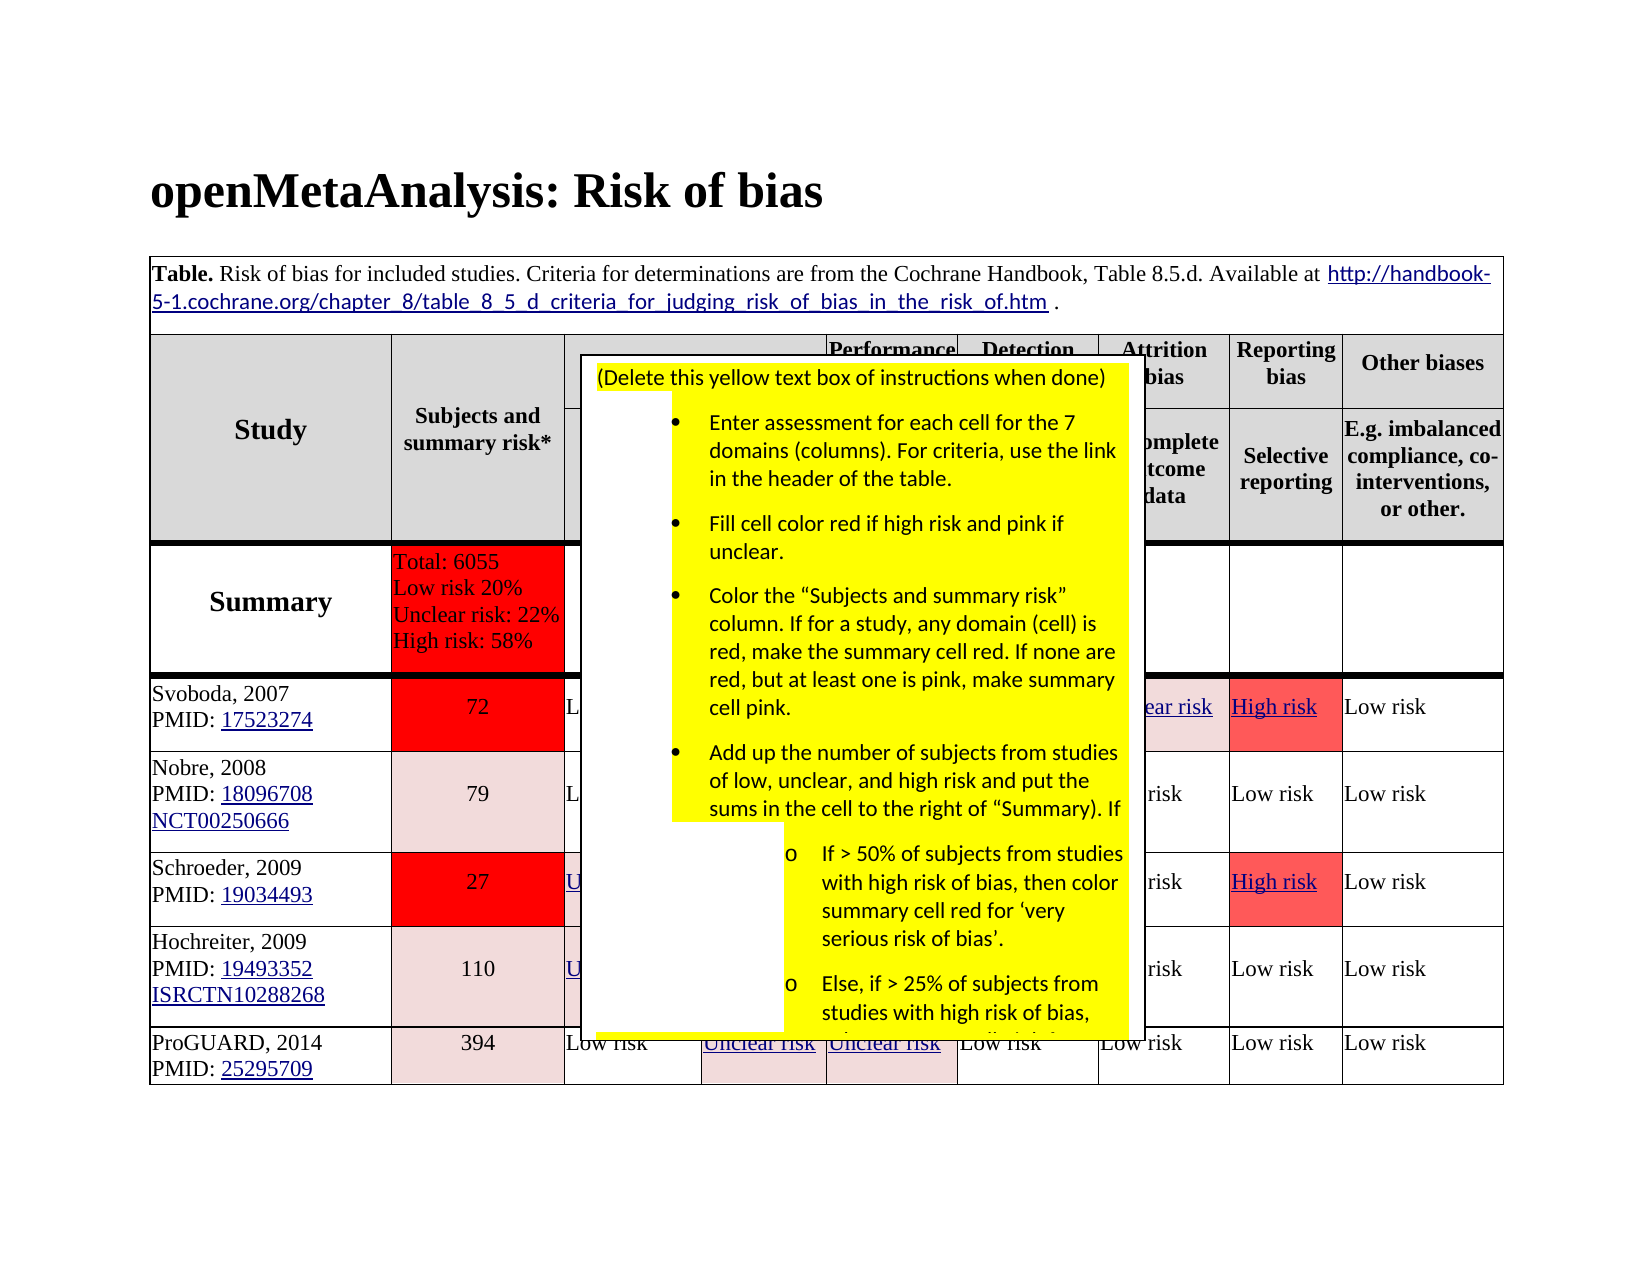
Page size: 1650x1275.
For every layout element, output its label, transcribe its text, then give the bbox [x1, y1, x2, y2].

table_cell E.g. imbalanced compliance, co-interventions, or other. [1343, 409, 1503, 540]
table_cell Low risk [1343, 853, 1503, 926]
table_cell Low risk [1343, 679, 1503, 751]
table_cell Low risk [1099, 1028, 1229, 1083]
table_cell Selection bias [565, 335, 826, 408]
table_cell Unclear risk [827, 1041, 957, 1083]
table_cell 110 [392, 927, 564, 1026]
table_cell Unclear risk [565, 979, 580, 1026]
table_cell Unclear risk [565, 962, 580, 978]
table_cell 394 [392, 1028, 564, 1083]
table_cell Low risk [1230, 1028, 1342, 1083]
table_cell Low risk [1343, 752, 1503, 852]
table_cell Incomplete outcome data [1146, 409, 1229, 540]
text (Delete this yellow text box of instructions when done) [597, 363, 1129, 391]
text openMetaAnalysis: Risk of bias [582, 356, 1144, 1040]
table_cell Attrition bias [1099, 335, 1229, 408]
table_cell Low risk [1343, 927, 1503, 1026]
list If > 50% of subjects from studies with high risk of bias, then color summary cell red for ‘very serious risk of bias’. [784, 839, 1129, 952]
table_cell Schroeder, 2009 PMID: 19034493 [151, 853, 391, 926]
table_cell Study [151, 335, 391, 540]
table_cell Low risk [1146, 853, 1229, 926]
table_header Table. Risk of bias for included studies. Criteria for determinations are from the Cochrane Handbook, Table 8.5.d. Available at http://handbook-5-1.cochrane.org/chapter_8/table_8_5_d_criteria_for_judging_risk_of_bias_in_the_risk_of.htm . [151, 257, 1503, 334]
table_cell Unclear risk [565, 853, 580, 888]
table_cell Low risk [565, 752, 580, 852]
table_cell Unclear risk [702, 1041, 826, 1083]
table_cell Summary [151, 546, 391, 672]
list Add up the number of subjects from studies of low, unclear, and high risk and put the sums in the cell to the right of “Summary). If [672, 738, 1129, 822]
list Fill cell color red if high risk and pink if unclear. [672, 509, 1129, 565]
table_cell Low risk [1146, 752, 1229, 852]
table_cell [1146, 546, 1229, 672]
text openMetaAnalysis: Risk of bias [150, 160, 1500, 218]
table_cell Unclear risk [565, 892, 580, 926]
table_cell [565, 546, 580, 672]
table_cell Random sequence generation [565, 409, 580, 540]
list Color the “Subjects and summary risk” column. If for a study, any domain (cell) is red, make the summary cell red. If none are red, but at least one is pink, make summary cell pink. [672, 581, 1129, 722]
table_cell High risk [1230, 679, 1342, 751]
list Else, if > 25% of subjects from studies with high risk of bias, color summary cell pink for ‘Serious risk of bias’. [784, 969, 1129, 1032]
table_cell Performance bias [827, 335, 957, 354]
table_cell High risk [1230, 853, 1342, 926]
table_cell Low risk [958, 1041, 1098, 1083]
table_cell Low risk [565, 1028, 701, 1083]
table_cell Low risk [1343, 1028, 1503, 1083]
table_cell Low risk [1146, 927, 1229, 1026]
table_cell Total: 6055 Low risk 20% Unclear risk: 22% High risk: 58% [392, 546, 564, 672]
table_cell [1230, 546, 1342, 672]
table_cell Subjects and summary risk* [392, 335, 564, 540]
table_cell Low risk [1230, 752, 1342, 852]
table_cell Selective reporting [1230, 409, 1342, 540]
table_cell Low risk [565, 679, 580, 751]
table_cell Other biases [1343, 335, 1503, 408]
table_cell ProGUARD, 2014 PMID: 25295709 [151, 1028, 391, 1083]
table_cell Unclear risk [1146, 679, 1229, 751]
table_cell [1343, 546, 1503, 672]
table_cell 72 [392, 679, 564, 751]
table_cell Detection bias [958, 335, 1098, 354]
table_cell Hochreiter, 2009 PMID: 19493352 ISRCTN10288268 [151, 927, 391, 1026]
table_cell Unclear risk [565, 875, 580, 891]
list Enter assessment for each cell for the 7 domains (columns). For criteria, use the link in the header of the table. [672, 408, 1129, 492]
table_cell Unclear risk [565, 927, 580, 975]
table_cell Nobre, 2008 PMID: 18096708 NCT00250666 [151, 752, 391, 852]
table_cell Svoboda, 2007 PMID: 17523274 [151, 679, 391, 751]
table_cell 79 [392, 752, 564, 852]
table_cell Low risk [1230, 927, 1342, 1026]
table_cell Reporting bias [1230, 335, 1342, 408]
table_cell 27 [392, 853, 564, 926]
